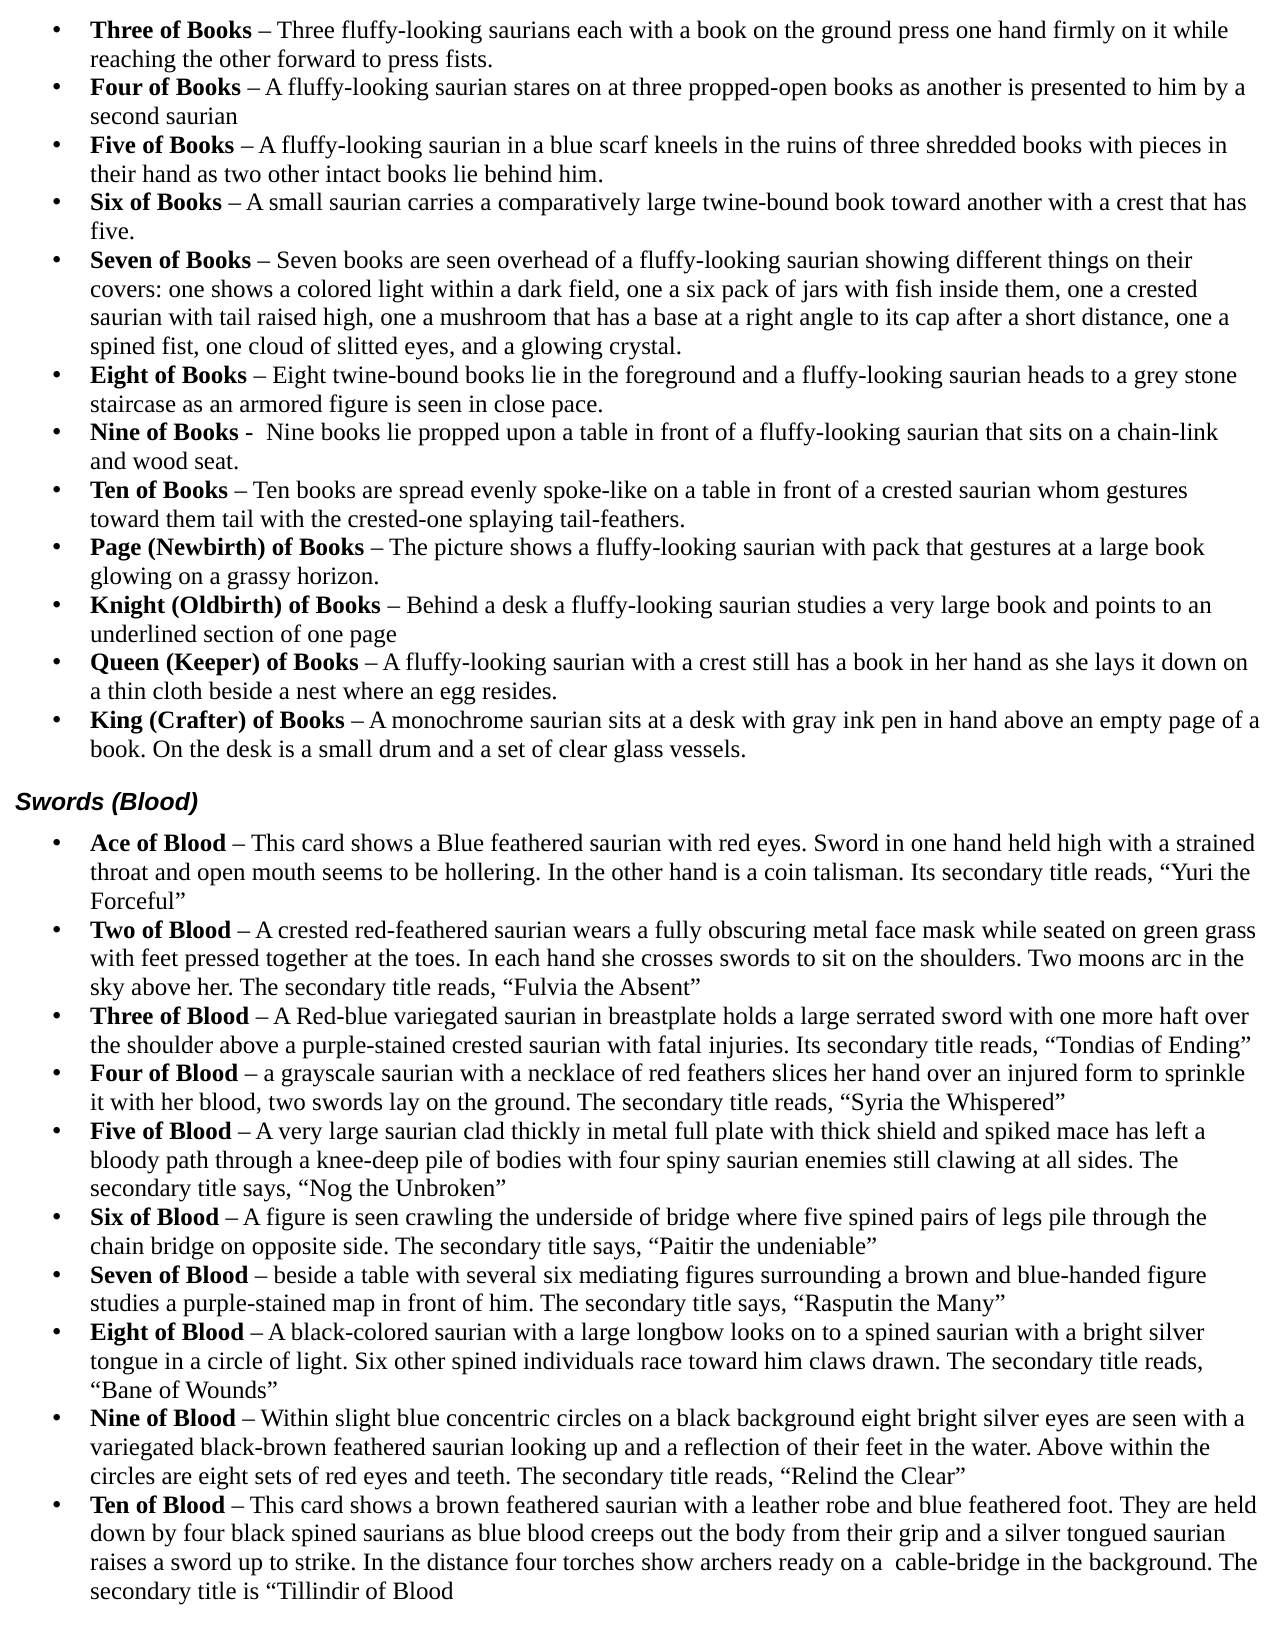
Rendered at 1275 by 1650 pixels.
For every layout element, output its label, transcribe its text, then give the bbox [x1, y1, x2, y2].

list Eight of Blood – A black-colored saurian with a large longbow looks on to a spined saurian with a bright silver tongue in a circle of light. Six other spined individuals race toward him claws drawn. The secondary title reads, “Bane of Wounds” [52, 1317, 1260, 1403]
list Four of Blood – a grayscale saurian with a necklace of red feathers slices her hand over an injured form to sprinkle it with her blood, two swords lay on the ground. The secondary title reads, “Syria the Whispered” [52, 1058, 1260, 1116]
list Queen (Keeper) of Books – A fluffy-looking saurian with a crest still has a book in her hand as she lays it down on a thin cloth beside a nest where an egg resides. [52, 647, 1260, 705]
list Six of Books – A small saurian carries a comparatively large twine-bound book toward another with a crest that has five. [52, 187, 1260, 245]
list Seven of Books – Seven books are seen overhead of a fluffy-looking saurian showing different things on their covers: one shows a colored light within a dark field, one a six pack of jars with fish inside them, one a crested saurian with tail raised high, one a mushroom that has a base at a right angle to its cap after a short distance, one a spined fist, one cloud of slitted eyes, and a glowing crystal. [52, 245, 1260, 360]
list Page (Newbirth) of Books – The picture shows a fluffy-looking saurian with pack that gestures at a large book glowing on a grassy horizon. [52, 532, 1260, 590]
list Nine of Blood – Within slight blue concentric circles on a black background eight bright silver eyes are seen with a variegated black-brown feathered saurian looking up and a reflection of their feet in the water. Above within the circles are eight sets of red eyes and teeth. The secondary title reads, “Relind the Clear” [52, 1403, 1260, 1490]
list Three of Blood – A Red-blue variegated saurian in breastplate holds a large serrated sword with one more haft over the shoulder above a purple-stained crested saurian with fatal injuries. Its secondary title reads, “Tondias of Ending” [52, 1001, 1260, 1058]
list Three of Books – Three fluffy-looking saurians each with a book on the ground press one hand firmly on it while reaching the other forward to press fists. [52, 15, 1260, 72]
list Two of Blood – A crested red-feathered saurian wears a fully obscuring metal face mask while seated on green grass with feet pressed together at the toes. In each hand she crosses swords to sit on the shoulders. Two moons arc in the sky above her. The secondary title reads, “Fulvia the Absent” [52, 915, 1260, 1001]
list Knight (Oldbirth) of Books – Behind a desk a fluffy-looking saurian studies a very large book and points to an underlined section of one page [52, 590, 1260, 647]
list Five of Books – A fluffy-looking saurian in a blue scarf kneels in the ruins of three shredded books with pieces in their hand as two other intact books lie behind him. [52, 130, 1260, 187]
list Nine of Books - Nine books lie propped upon a table in front of a fluffy-looking saurian that sits on a chain-link and wood seat. [52, 417, 1260, 475]
list Five of Blood – A very large saurian clad thickly in metal full plate with thick shield and spiked mace has left a bloody path through a knee-deep pile of bodies with four spiny saurian enemies still clawing at all sides. The secondary title says, “Nog the Unbroken” [52, 1116, 1260, 1202]
list Eight of Books – Eight twine-bound books lie in the foreground and a fluffy-looking saurian heads to a grey stone staircase as an armored figure is seen in close pace. [52, 360, 1260, 417]
list Ten of Blood – This card shows a brown feathered saurian with a leather robe and blue feathered foot. They are held down by four black spined saurians as blue blood creeps out the body from their grip and a silver tongued saurian raises a sword up to strike. In the distance four torches show archers ready on a cable-bridge in the background. The secondary title is “Tillindir of Blood [52, 1490, 1260, 1605]
list King (Crafter) of Books – A monochrome saurian sits at a desk with gray ink pen in hand above an empty page of a book. On the desk is a small drum and a set of clear glass vessels. [52, 705, 1260, 762]
list Seven of Blood – beside a table with several six mediating figures surrounding a brown and blue-handed figure studies a purple-stained map in front of him. The secondary title says, “Rasputin the Many” [52, 1260, 1260, 1317]
list Ace of Blood – This card shows a Blue feathered saurian with red eyes. Sword in one hand held high with a strained throat and open mouth seems to be hollering. In the other hand is a coin talisman. Its secondary title reads, “Yuri the Forceful” [52, 828, 1260, 915]
subtitle Swords (Blood) [15, 787, 1260, 816]
list Ten of Books – Ten books are spread evenly spoke-like on a table in front of a crested saurian whom gestures toward them tail with the crested-one splaying tail-feathers. [52, 475, 1260, 532]
list Six of Blood – A figure is seen crawling the underside of bridge where five spined pairs of legs pile through the chain bridge on opposite side. The secondary title says, “Paitir the undeniable” [52, 1202, 1260, 1260]
list Four of Books – A fluffy-looking saurian stares on at three propped-open books as another is presented to him by a second saurian [52, 72, 1260, 130]
